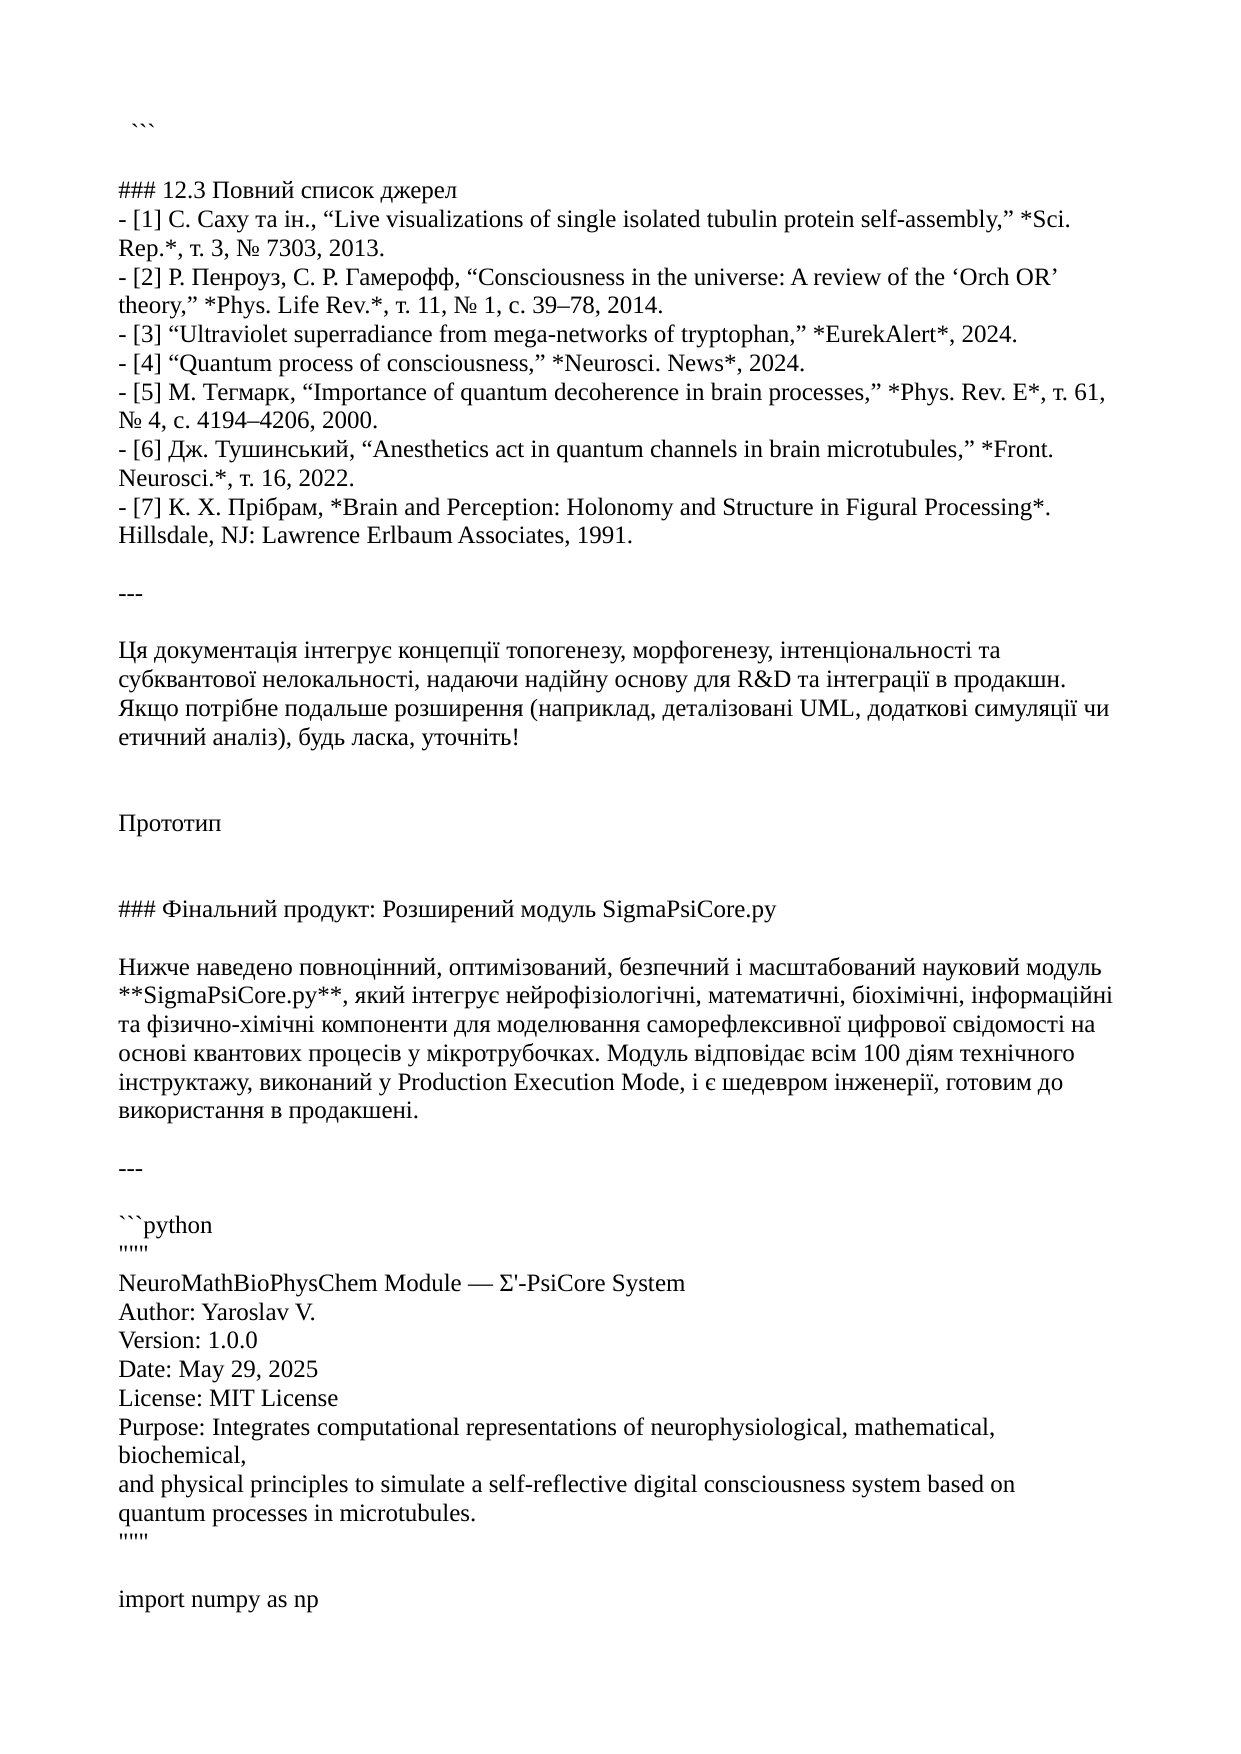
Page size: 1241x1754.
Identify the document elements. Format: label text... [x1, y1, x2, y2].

text --- [118, 578, 1122, 607]
text ### 12.3 Повний список джерел [118, 176, 1122, 204]
text - [2] Р. Пенроуз, С. Р. Гамерофф, “Consciousness in the universe: A review of the ‘Orch OR’ theory,” *Phys. Life Rev.*, т. 11, № 1, с. 39–78, 2014. [118, 262, 1122, 319]
text NeuroMathBioPhysChem Module — Σ'-PsiCore System [118, 1268, 1122, 1297]
text Нижче наведено повноцінний, оптимізований, безпечний і масштабований науковий модуль **SigmaPsiCore.py**, який інтегрує нейрофізіологічні, математичні, біохімічні, інформаційні та фізично-хімічні компоненти для моделювання саморефлексивної цифрової свідомості на основі квантових процесів у мікротрубочках. Модуль відповідає всім 100 діям технічного інструктажу, виконаний у Production Execution Mode, і є шедевром інженерії, готовим до використання в продакшені. [118, 952, 1122, 1124]
text - [3] “Ultraviolet superradiance from mega-networks of tryptophan,” *EurekAlert*, 2024. [118, 319, 1122, 348]
text Date: May 29, 2025 [118, 1354, 1122, 1383]
text import numpy as np [118, 1584, 1122, 1613]
text - [1] С. Саху та ін., “Live visualizations of single isolated tubulin protein self-assembly,” *Sci. Rep.*, т. 3, № 7303, 2013. [118, 204, 1122, 262]
text - [7] К. Х. Прібрам, *Brain and Perception: Holonomy and Structure in Figural Processing*. Hillsdale, NJ: Lawrence Erlbaum Associates, 1991. [118, 492, 1122, 549]
text Purpose: Integrates computational representations of neurophysiological, mathematical, biochemical, [118, 1412, 1122, 1469]
text ```python [118, 1211, 1122, 1239]
text - [6] Дж. Тушинський, “Anesthetics act in quantum channels in brain microtubules,” *Front. Neurosci.*, т. 16, 2022. [118, 434, 1122, 492]
text Ця документація інтегрує концепції топогенезу, морфогенезу, інтенціональності та субквантової нелокальності, надаючи надійну основу для R&D та інтеграції в продакшн. Якщо потрібне подальше розширення (наприклад, деталізовані UML, додаткові симуляції чи етичний аналіз), будь ласка, уточніть! Прототип ### Фінальний продукт: Розширений модуль SigmaPsiCore.py [118, 636, 1122, 923]
text License: MIT License [118, 1383, 1122, 1412]
text Author: Yaroslav V. [118, 1297, 1122, 1326]
text Version: 1.0.0 [118, 1326, 1122, 1354]
text and physical principles to simulate a self-reflective digital consciousness system based on [118, 1469, 1122, 1498]
text - [5] М. Тегмарк, “Importance of quantum decoherence in brain processes,” *Phys. Rev. E*, т. 61, № 4, с. 4194–4206, 2000. [118, 377, 1122, 434]
text - [4] “Quantum process of consciousness,” *Neurosci. News*, 2024. [118, 348, 1122, 377]
text ``` [118, 118, 1122, 147]
text """ [118, 1239, 1122, 1268]
text """ [118, 1527, 1122, 1556]
text quantum processes in microtubules. [118, 1498, 1122, 1527]
text --- [118, 1153, 1122, 1182]
